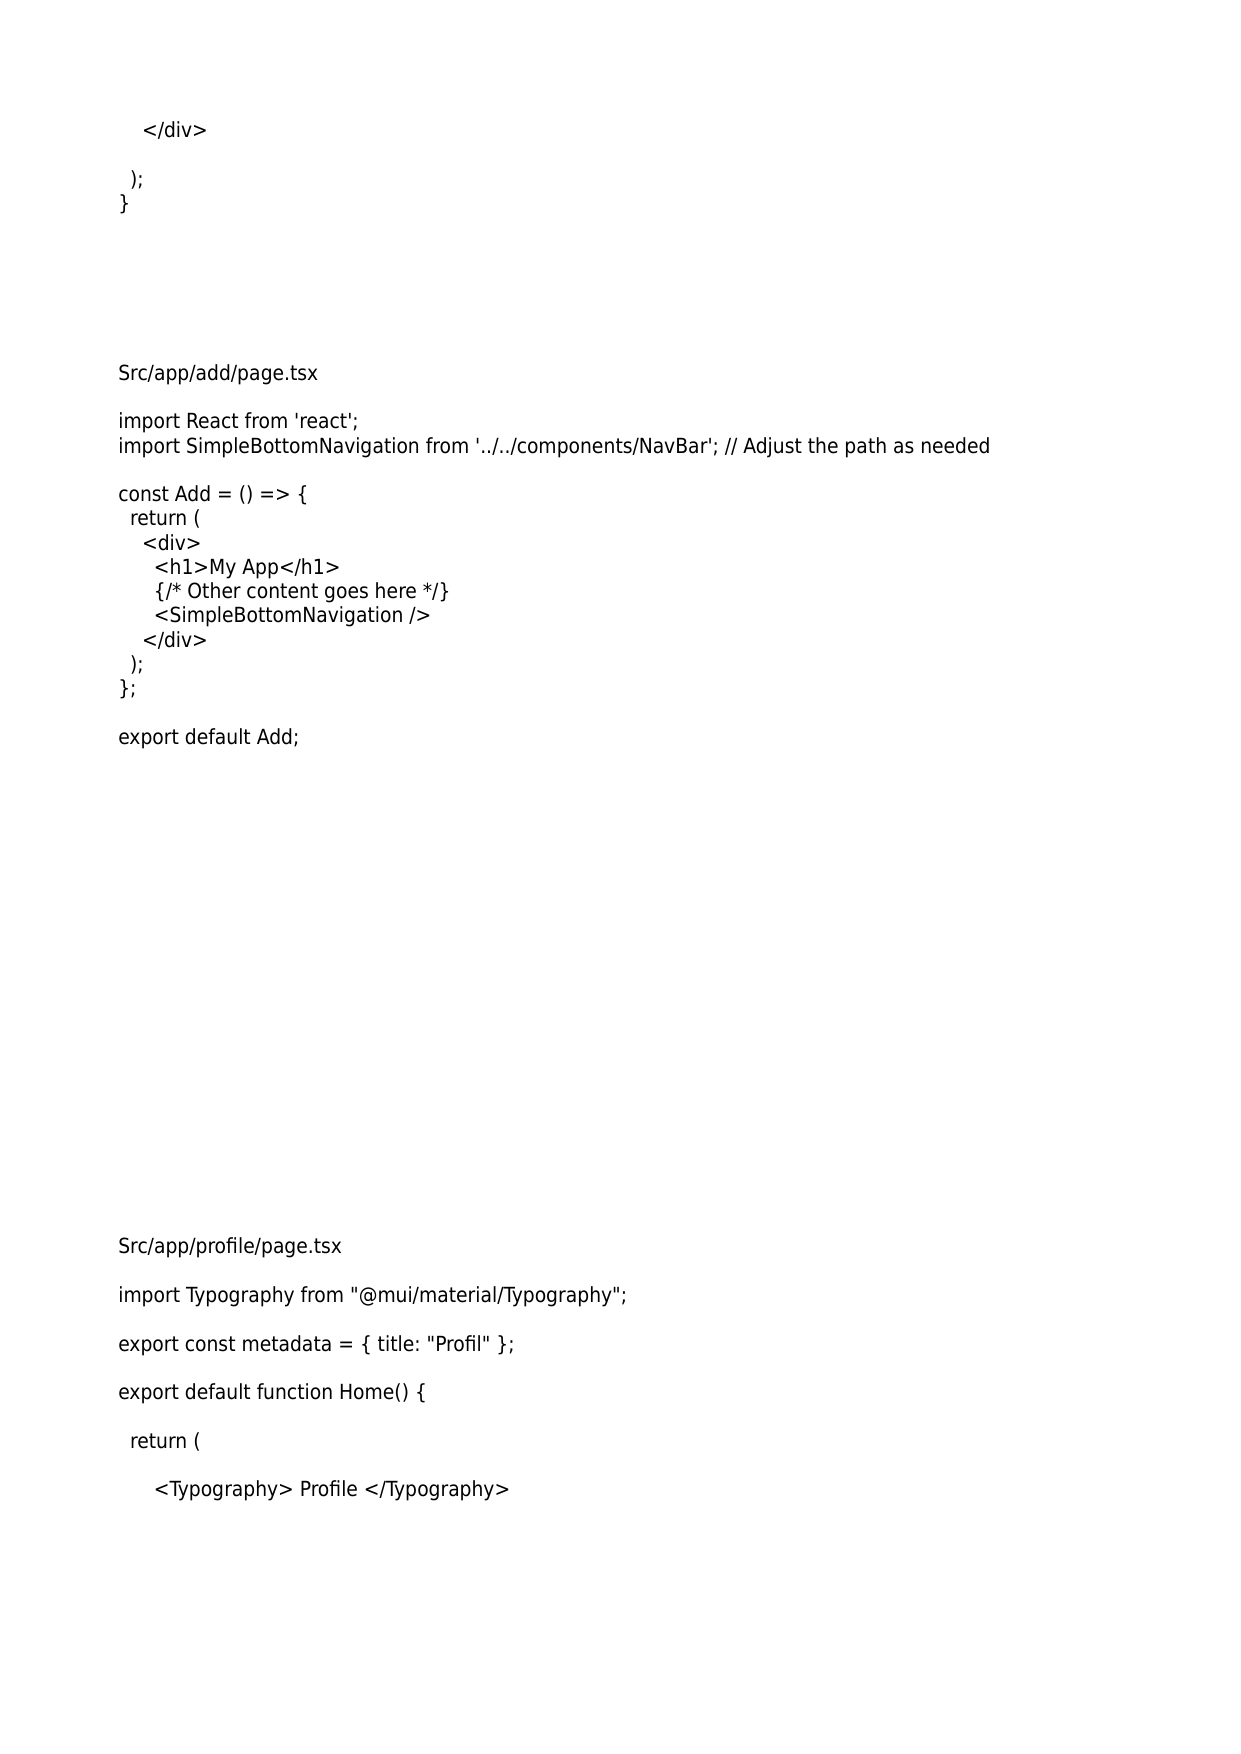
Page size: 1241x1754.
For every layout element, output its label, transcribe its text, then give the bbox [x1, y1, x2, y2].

text ); [118, 167, 1122, 191]
text <h1>My App</h1> [118, 555, 1122, 579]
text return ( [118, 506, 1122, 531]
text } [118, 191, 1122, 215]
text ); [118, 652, 1122, 676]
text }; [118, 676, 1122, 701]
text Src/app/add/page.tsx [118, 361, 1122, 385]
text </div> [118, 628, 1122, 652]
text <div> [118, 531, 1122, 555]
text import SimpleBottomNavigation from '../../components/NavBar'; // Adjust the path as needed [118, 434, 1122, 458]
text export const metadata = { title: "Profil" }; [118, 1332, 1122, 1356]
text {/* Other content goes here */} [118, 579, 1122, 603]
text const Add = () => { [118, 482, 1122, 506]
text import Typography from "@mui/material/Typography"; [118, 1283, 1122, 1307]
text export default function Home() { [118, 1380, 1122, 1404]
text Src/app/profile/page.tsx [118, 1234, 1122, 1259]
text export default Add; [118, 725, 1122, 749]
text </div> [118, 118, 1122, 142]
text import React from 'react'; [118, 409, 1122, 434]
text <Typography> Profile </Typography> [118, 1477, 1122, 1502]
text <SimpleBottomNavigation /> [118, 603, 1122, 628]
text return ( [118, 1429, 1122, 1453]
